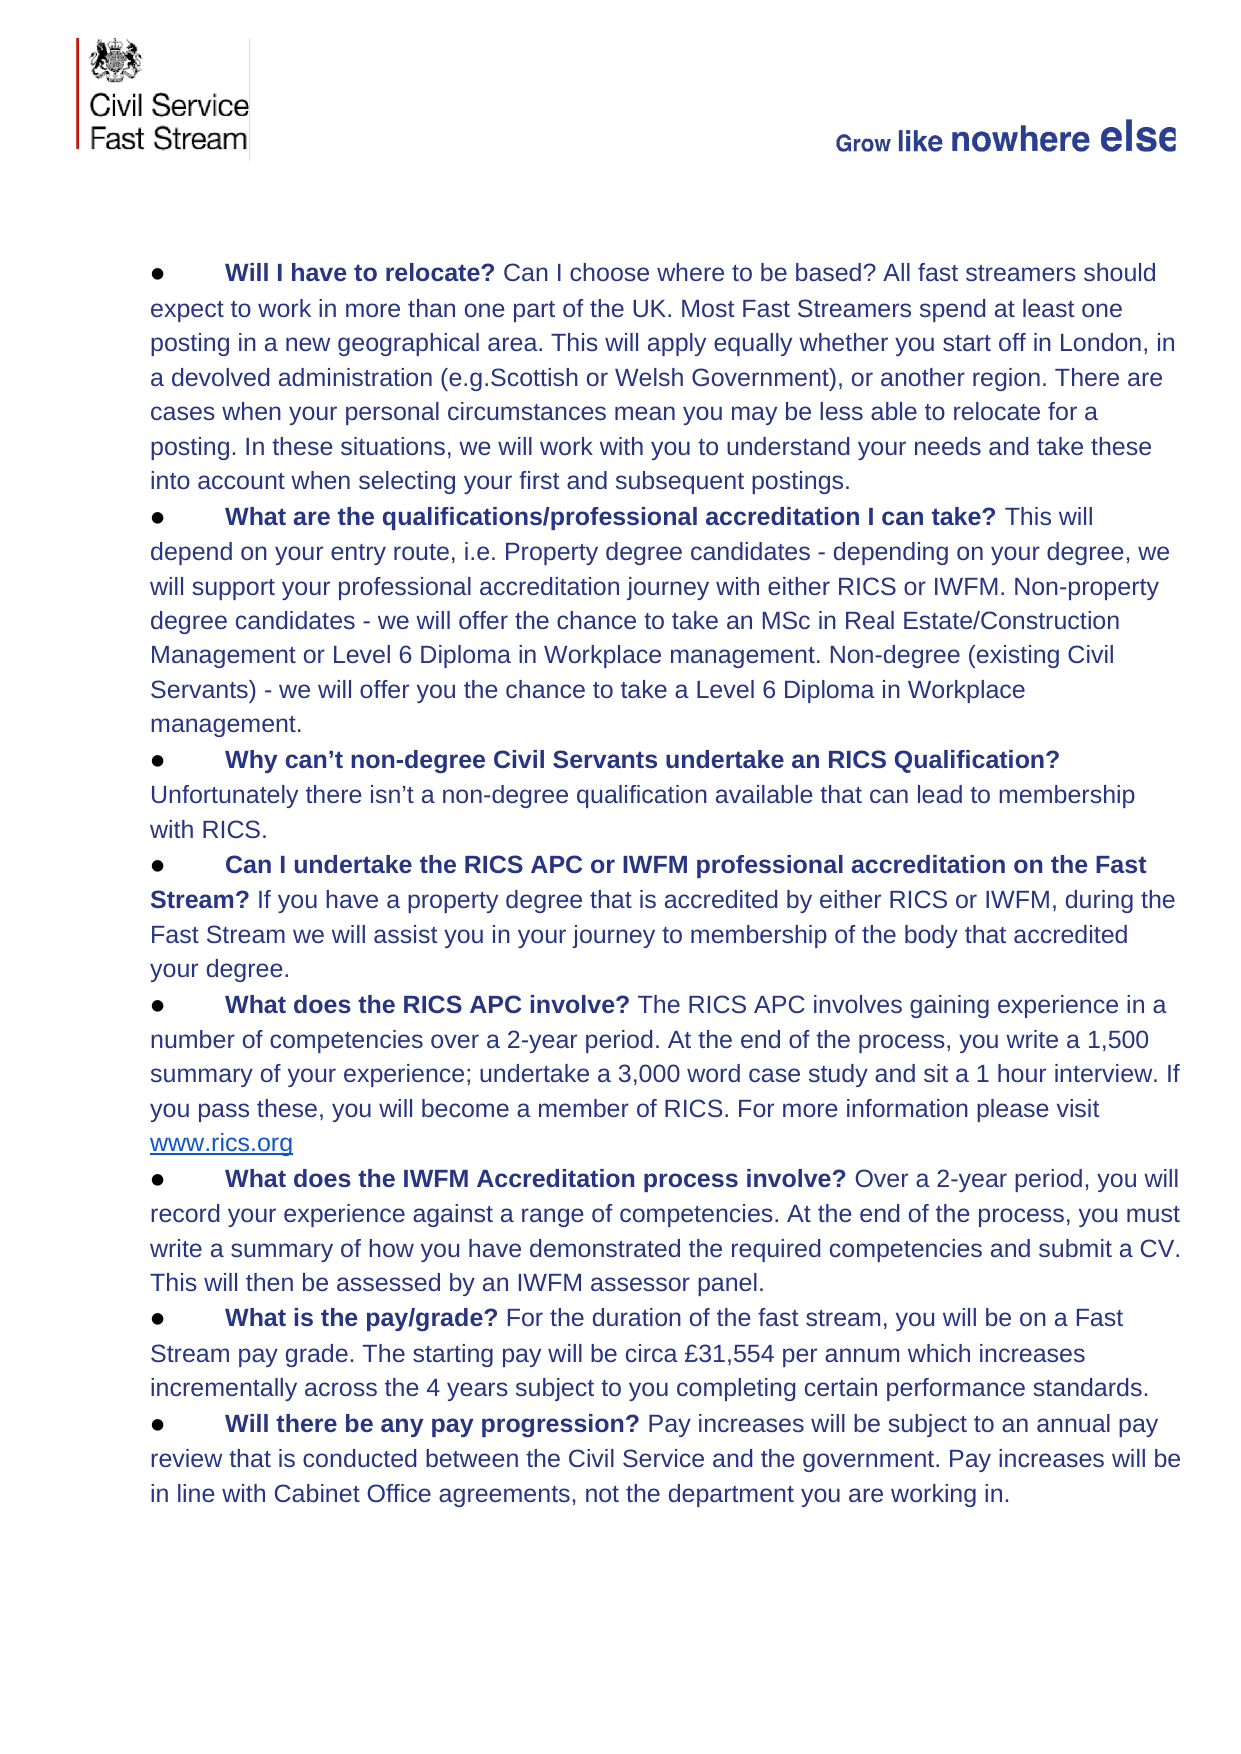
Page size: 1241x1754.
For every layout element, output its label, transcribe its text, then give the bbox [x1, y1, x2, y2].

list Why can’t non-degree Civil Servants undertake an RICS Qualification? Unfortunately there isn’t a non-degree qualification available that can lead to membership with RICS. [150, 744, 1184, 843]
list What is the pay/grade? For the duration of the fast stream, you will be on a Fast Stream pay grade. The starting pay will be circa £31,554 per annum which increases incrementally across the 4 years subject to you completing certain performance standards. [150, 1303, 1184, 1402]
list What does the RICS APC involve? The RICS APC involves gaining experience in a number of competencies over a 2-year period. At the end of the process, you write a 1,500 summary of your experience; undertake a 3,000 word case study and sit a 1 hour interview. If you pass these, you will become a member of RICS. For more information please visit www.rics.org [150, 989, 1184, 1157]
list What does the IWFM Accreditation process involve? Over a 2-year period, you will record your experience against a range of competencies. At the end of the process, you must write a summary of how you have demonstrated the required competencies and submit a CV. This will then be assessed by an IWFM assessor panel. [150, 1163, 1184, 1297]
list Will there be any pay progression? Pay increases will be subject to an annual pay review that is conducted between the Civil Service and the government. Pay increases will be in line with Cabinet Office agreements, not the department you are working in. [150, 1408, 1184, 1507]
list What are the qualifications/professional accreditation I can take? This will depend on your entry route, i.e. Property degree candidates - depending on your degree, we will support your professional accreditation journey with either RICS or IWFM. Non-property degree candidates - we will offer the chance to take an MSc in Real Estate/Construction Management or Level 6 Diploma in Workplace management. Non-degree (existing Civil Servants) - we will offer you the chance to take a Level 6 Diploma in Workplace management. [150, 501, 1184, 738]
list Can I undertake the RICS APC or IWFM professional accreditation on the Fast Stream? If you have a property degree that is accredited by either RICS or IWFM, during the Fast Stream we will assist you in your journey to membership of the body that accredited your degree. [150, 849, 1184, 983]
list Will I have to relocate? Can I choose where to be based? All fast streamers should expect to work in more than one part of the UK. Most Fast Streamers spend at least one posting in a new geographical area. This will apply equally whether you start off in London, in a devolved administration (e.g.Scottish or Welsh Government), or another region. There are cases when your personal circumstances mean you may be less able to relocate for a posting. In these situations, we will work with you to understand your needs and take these into account when selecting your first and subsequent postings. [150, 258, 1184, 495]
